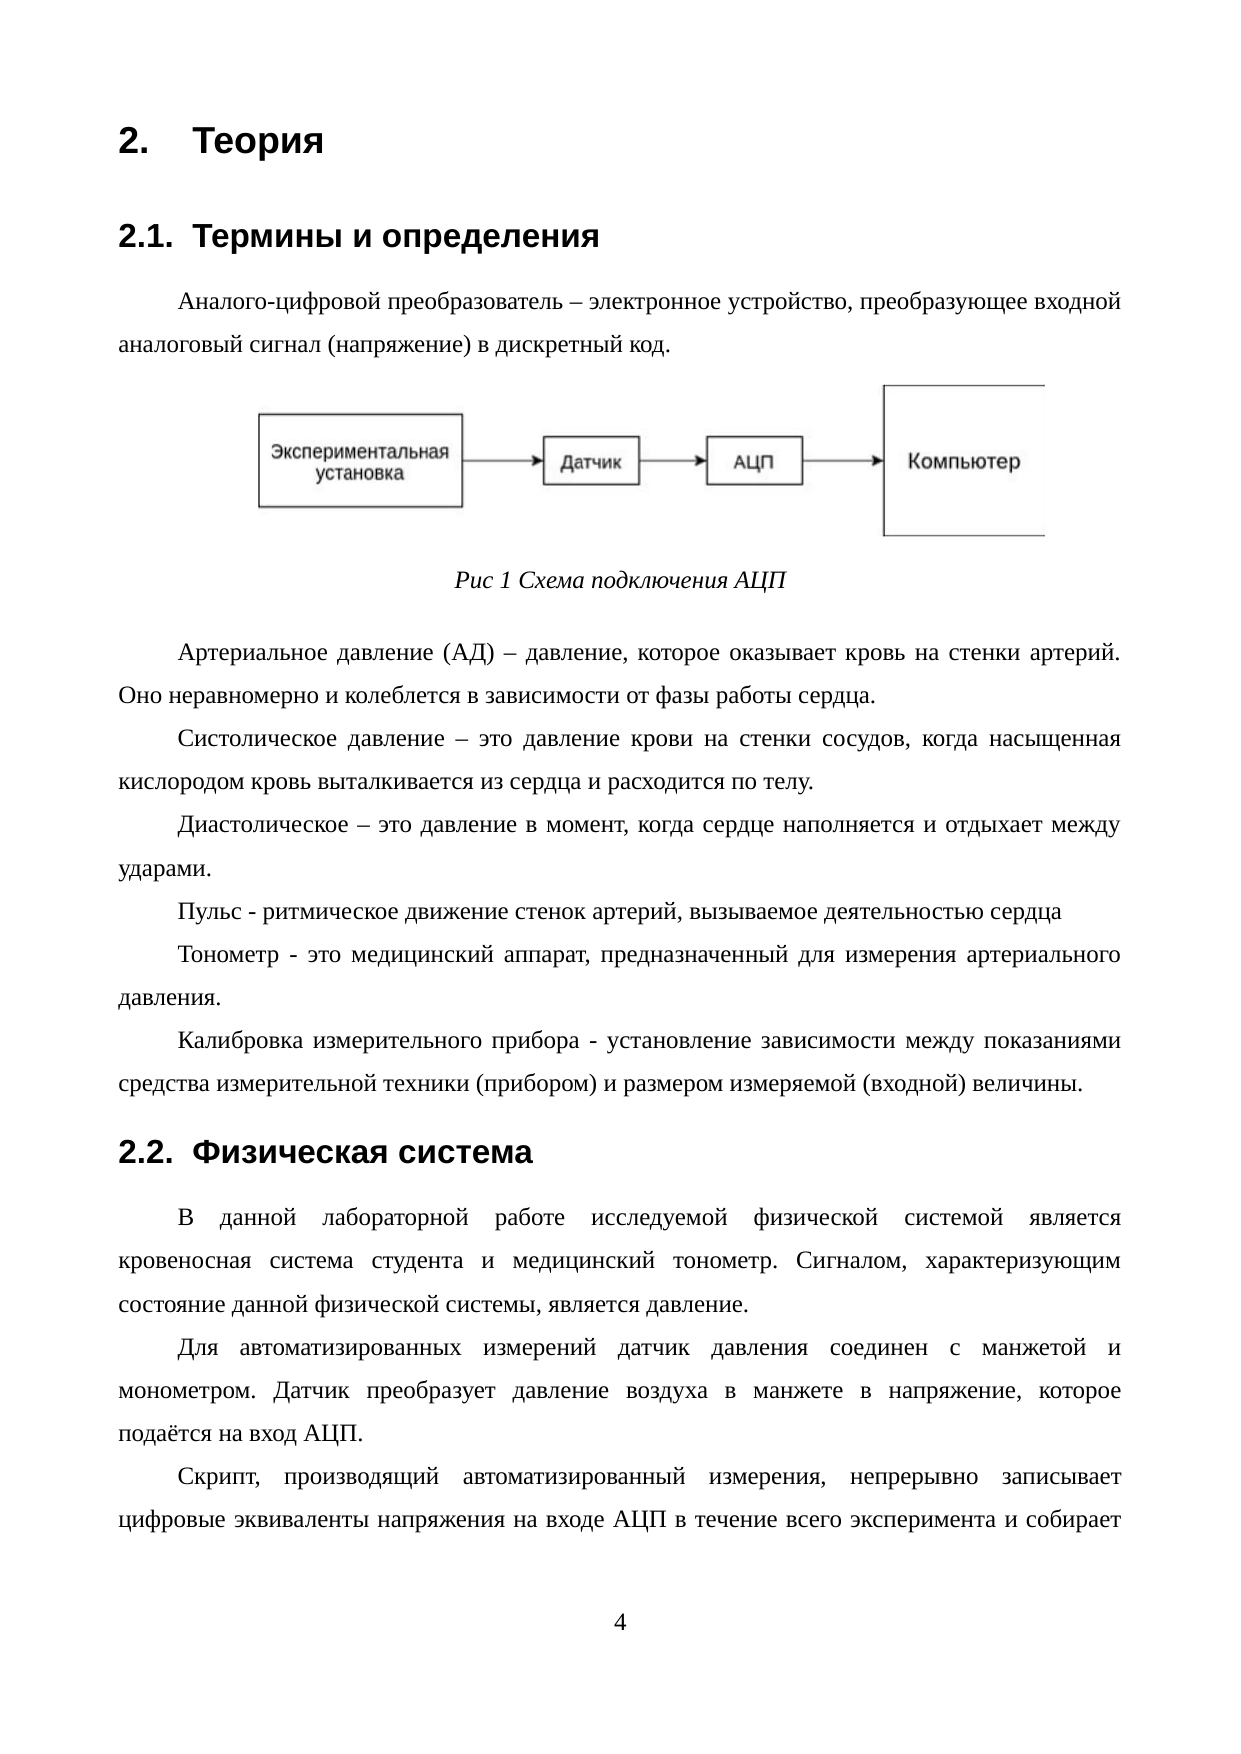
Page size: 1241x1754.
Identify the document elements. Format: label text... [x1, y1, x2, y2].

subtitle Физическая система [118, 1132, 1122, 1171]
subtitle Теория [118, 118, 1122, 161]
text Диастолическое – это давление в момент, когда сердце наполняется и отдыхает между ударами. [118, 809, 1122, 881]
text Пульс - ритмическое движение стенок артерий, вызываемое деятельностью сердца [118, 896, 1122, 924]
text Скрипт, производящий автоматизированный измерения, непрерывно записывает цифровые эквиваленты напряжения на входе АЦП в течение всего эксперимента и собирает [118, 1461, 1122, 1533]
text Для автоматизированных измерений датчик давления соединен с манжетой и монометром. Датчик преобразует давление воздуха в манжете в напряжение, которое подаётся на вход АЦП. [118, 1332, 1122, 1447]
text Рис 1 Схема подключения АЦП [118, 565, 1122, 594]
subtitle Термины и определения [118, 216, 1122, 254]
text Калибровка измерительного прибора - установление зависимости между показаниями средства измерительной техники (прибором) и размером измеряемой (входной) величины. [118, 1025, 1122, 1097]
text Систолическое давление – это давление крови на стенки сосудов, когда насыщенная кислородом кровь выталкивается из сердца и расходится по телу. [118, 723, 1122, 795]
text Тонометр - это медицинский аппарат, предназначенный для измерения артериального давления. [118, 939, 1122, 1011]
text В данной лабораторной работе исследуемой физической системой является кровеносная система студента и медицинский тонометр. Сигналом, характеризующим состояние данной физической системы, является давление. [118, 1202, 1122, 1317]
picture [195, 372, 1045, 551]
text Артериальное давление (АД) – давление, которое оказывает кровь на стенки артерий. Оно неравномерно и колеблется в зависимости от фазы работы сердца. [118, 637, 1122, 709]
text Аналого-цифровой преобразователь – электронное устройство, преобразующее входной аналоговый сигнал (напряжение) в дискретный код. [118, 286, 1122, 358]
